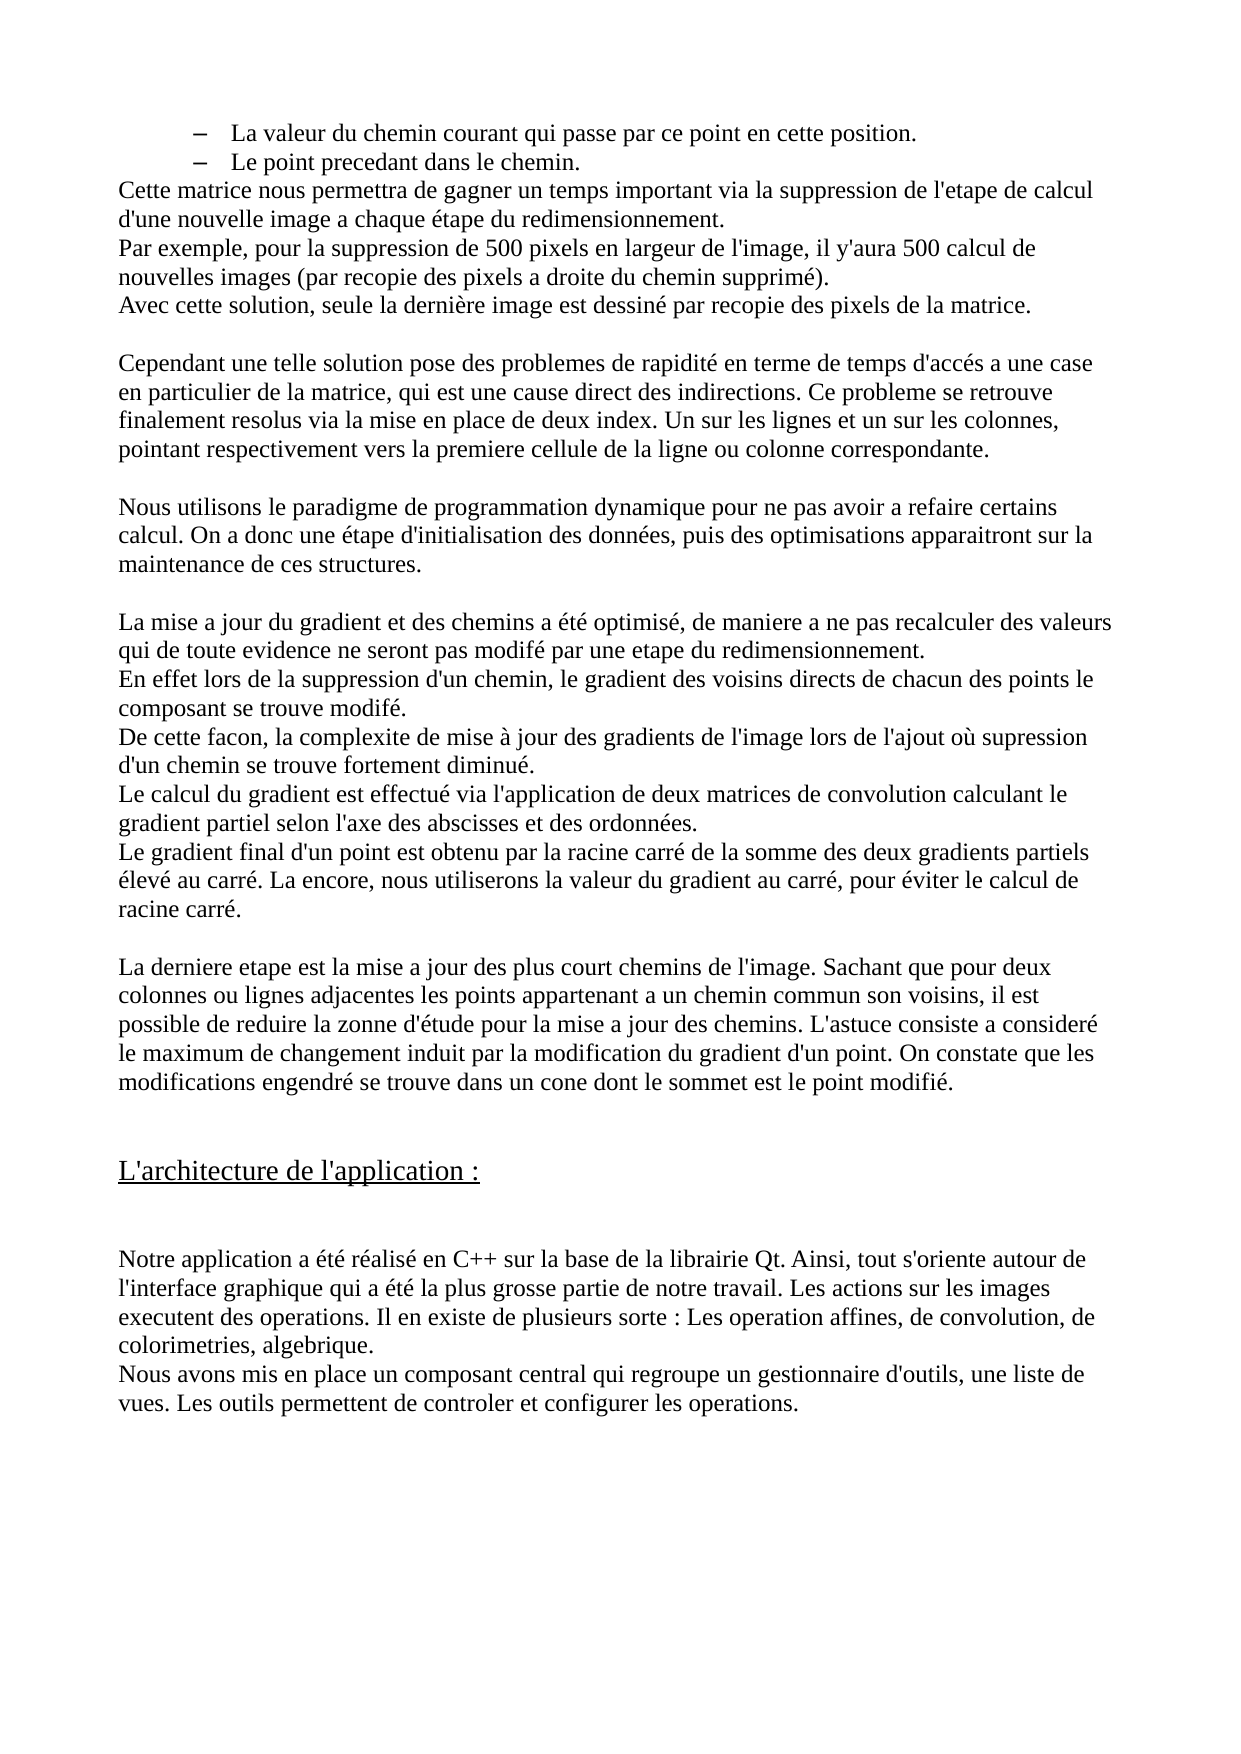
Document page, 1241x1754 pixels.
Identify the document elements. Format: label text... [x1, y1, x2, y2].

text Par exemple, pour la suppression de 500 pixels en largeur de l'image, il y'aura 500 calcul de nouvelles images (par recopie des pixels a droite du chemin supprimé). [118, 233, 1122, 291]
text Nous utilisons le paradigme de programmation dynamique pour ne pas avoir a refaire certains calcul. On a donc une étape d'initialisation des données, puis des optimisations apparaitront sur la maintenance de ces structures. [118, 492, 1122, 578]
text Notre application a été réalisé en C++ sur la base de la librairie Qt. Ainsi, tout s'oriente autour de l'interface graphique qui a été la plus grosse partie de notre travail. Les actions sur les images executent des operations. Il en existe de plusieurs sorte : Les operation affines, de convolution, de colorimetries, algebrique. [118, 1244, 1122, 1359]
text Le gradient final d'un point est obtenu par la racine carré de la somme des deux gradients partiels élevé au carré. La encore, nous utiliserons la valeur du gradient au carré, pour éviter le calcul de racine carré. [118, 837, 1122, 923]
text En effet lors de la suppression d'un chemin, le gradient des voisins directs de chacun des points le composant se trouve modifé. [118, 664, 1122, 722]
text Cependant une telle solution pose des problemes de rapidité en terme de temps d'accés a une case en particulier de la matrice, qui est une cause direct des indirections. Ce probleme se retrouve finalement resolus via la mise en place de deux index. Un sur les lignes et un sur les colonnes, pointant respectivement vers la premiere cellule de la ligne ou colonne correspondante. [118, 348, 1122, 463]
text Avec cette solution, seule la dernière image est dessiné par recopie des pixels de la matrice. [118, 291, 1122, 319]
text De cette facon, la complexite de mise à jour des gradients de l'image lors de l'ajout où supression d'un chemin se trouve fortement diminué. [118, 722, 1122, 779]
text La mise a jour du gradient et des chemins a été optimisé, de maniere a ne pas recalculer des valeurs qui de toute evidence ne seront pas modifé par une etape du redimensionnement. [118, 607, 1122, 664]
list Le point precedant dans le chemin. [193, 147, 1122, 176]
text Cette matrice nous permettra de gagner un temps important via la suppression de l'etape de calcul d'une nouvelle image a chaque étape du redimensionnement. [118, 176, 1122, 233]
text Le calcul du gradient est effectué via l'application de deux matrices de convolution calculant le gradient partiel selon l'axe des abscisses et des ordonnées. [118, 779, 1122, 837]
list La valeur du chemin courant qui passe par ce point en cette position. [193, 118, 1122, 147]
text La derniere etape est la mise a jour des plus court chemins de l'image. Sachant que pour deux colonnes ou lignes adjacentes les points appartenant a un chemin commun son voisins, il est possible de reduire la zonne d'étude pour la mise a jour des chemins. L'astuce consiste a consideré le maximum de changement induit par la modification du gradient d'un point. On constate que les modifications engendré se trouve dans un cone dont le sommet est le point modifié. [118, 952, 1122, 1096]
text Nous avons mis en place un composant central qui regroupe un gestionnaire d'outils, une liste de vues. Les outils permettent de controler et configurer les operations. [118, 1359, 1122, 1417]
text L'architecture de l'application : [118, 1153, 1122, 1187]
